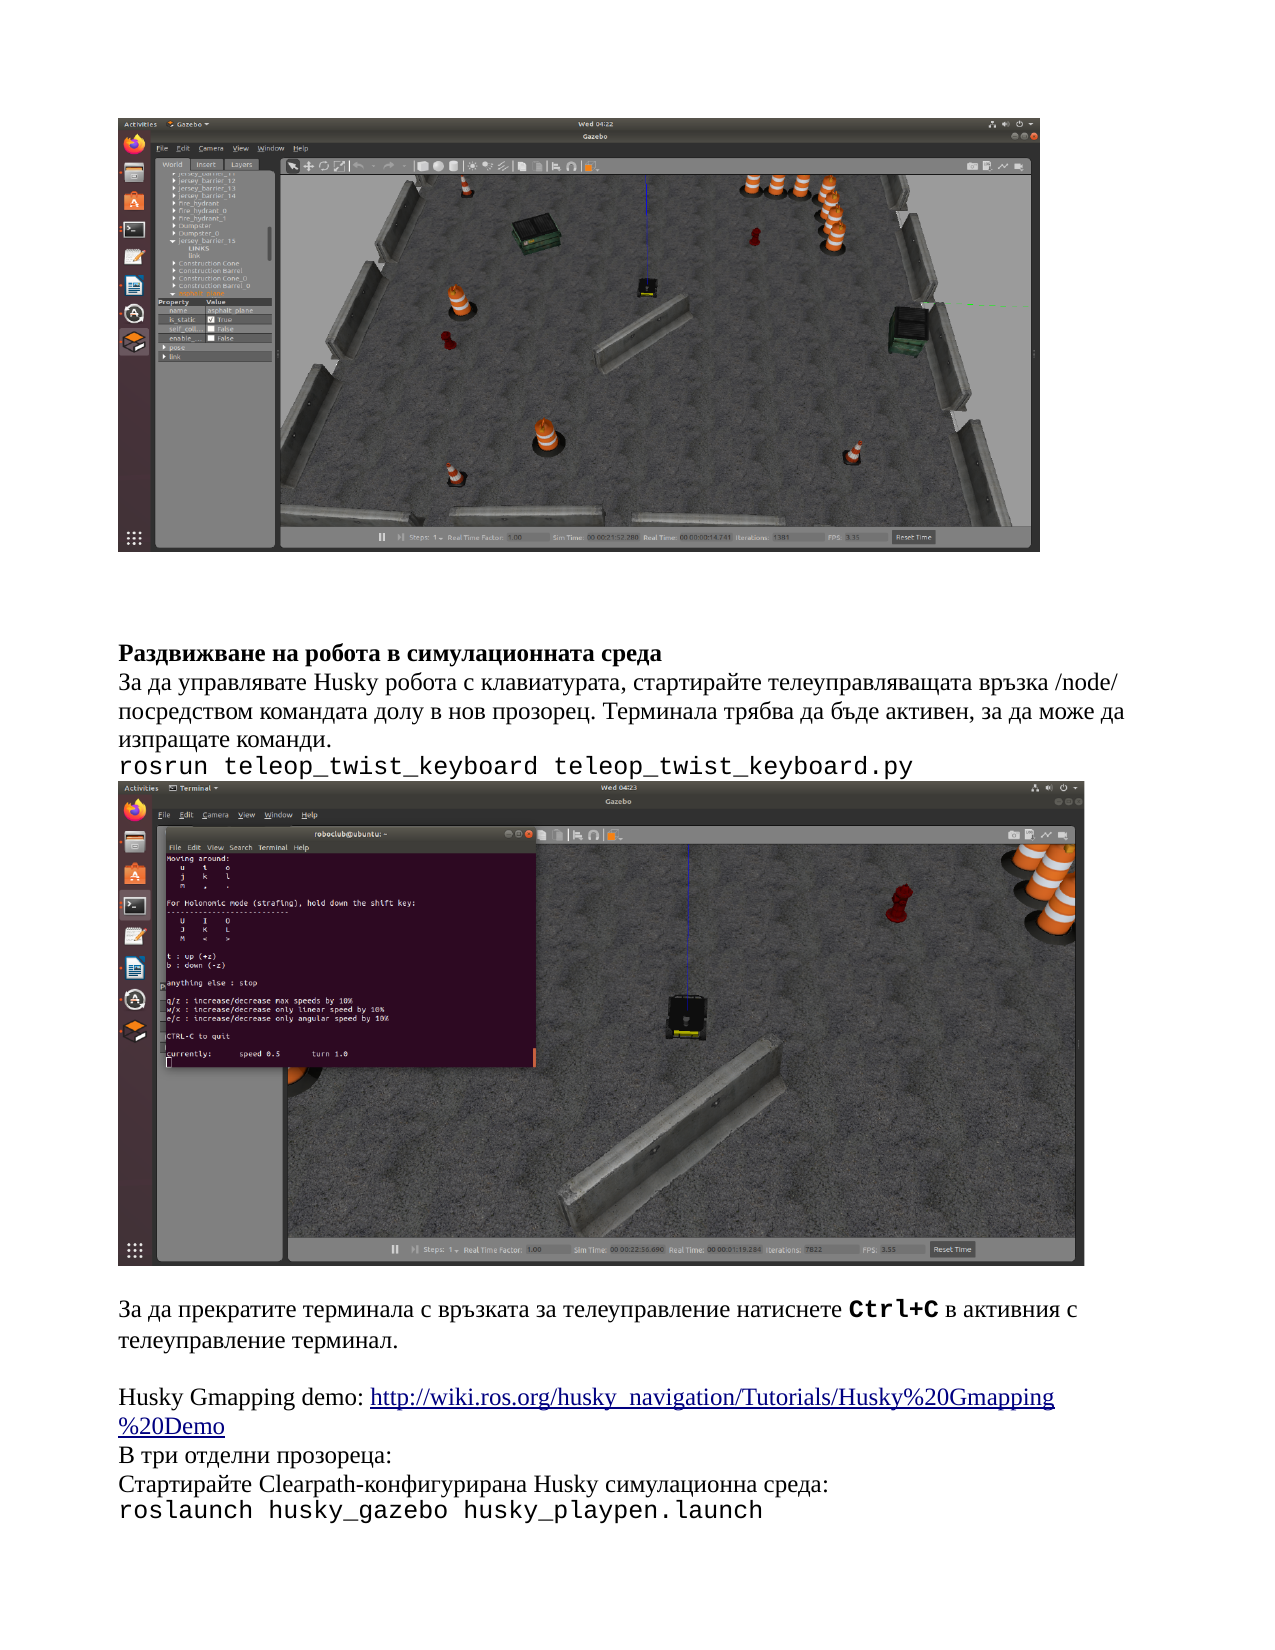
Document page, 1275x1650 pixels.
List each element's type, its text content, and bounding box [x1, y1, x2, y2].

text Раздвижване на робота в симулационната среда [118, 638, 1157, 667]
text rosrun teleop_twist_keyboard teleop_twist_keyboard.py [118, 753, 1157, 782]
text Husky Gmapping demo: http://wiki.ros.org/husky_navigation/Tutorials/Husky%20Gmapping%20Demo [118, 1382, 1157, 1440]
text В три отделни прозореца: [118, 1440, 1157, 1469]
text За да управлявате Husky робота с клавиатурата, стартирайте телеуправляващата връзка /node/ посредством командата долу в нов прозорец. Терминала трябва да бъде активен, за да може да изпращате команди. [118, 667, 1157, 753]
text За да прекратите терминала с връзката за телеуправление натиснете Ctrl+C в активния с телеуправление терминал. [118, 1294, 1157, 1354]
text Стартирайте Clearpath-конфигурирана Husky симулационна среда: [118, 1469, 1157, 1497]
text roslaunch husky_gazebo husky_playpen.launch [118, 1497, 1157, 1526]
